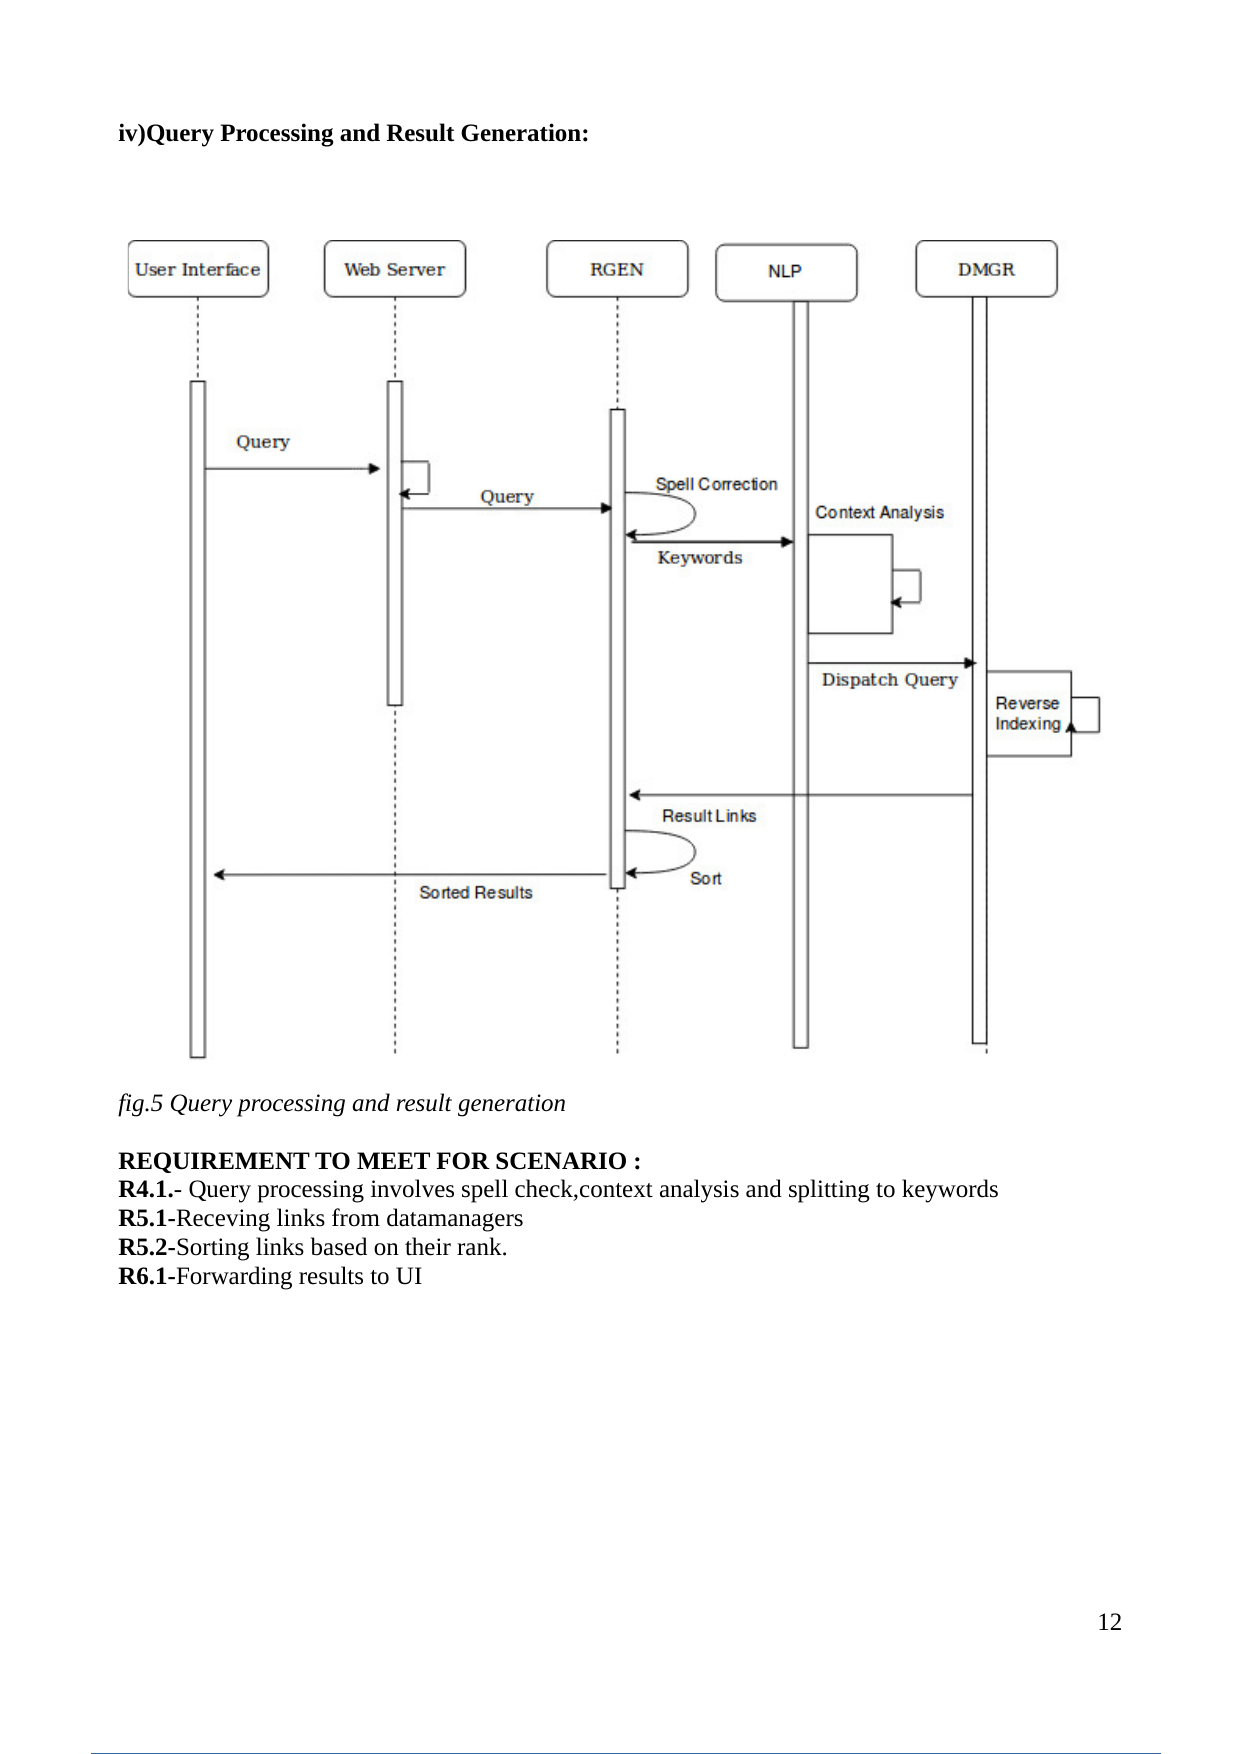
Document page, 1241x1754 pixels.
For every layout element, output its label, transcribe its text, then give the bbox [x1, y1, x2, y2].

text REQUIREMENT TO MEET FOR SCENARIO : [118, 1146, 1122, 1174]
text fig.5 Query processing and result generation [118, 1088, 1122, 1117]
text R6.1-Forwarding results to UI [118, 1261, 1122, 1289]
text iv)Query Processing and Result Generation: [118, 118, 1122, 147]
text R4.1.- Query processing involves spell check,context analysis and splitting to keywords [118, 1174, 1122, 1203]
text R5.2-Sorting links based on their rank. [118, 1232, 1122, 1261]
text R5.1-Receving links from datamanagers [118, 1203, 1122, 1232]
picture [127, 240, 1113, 1060]
